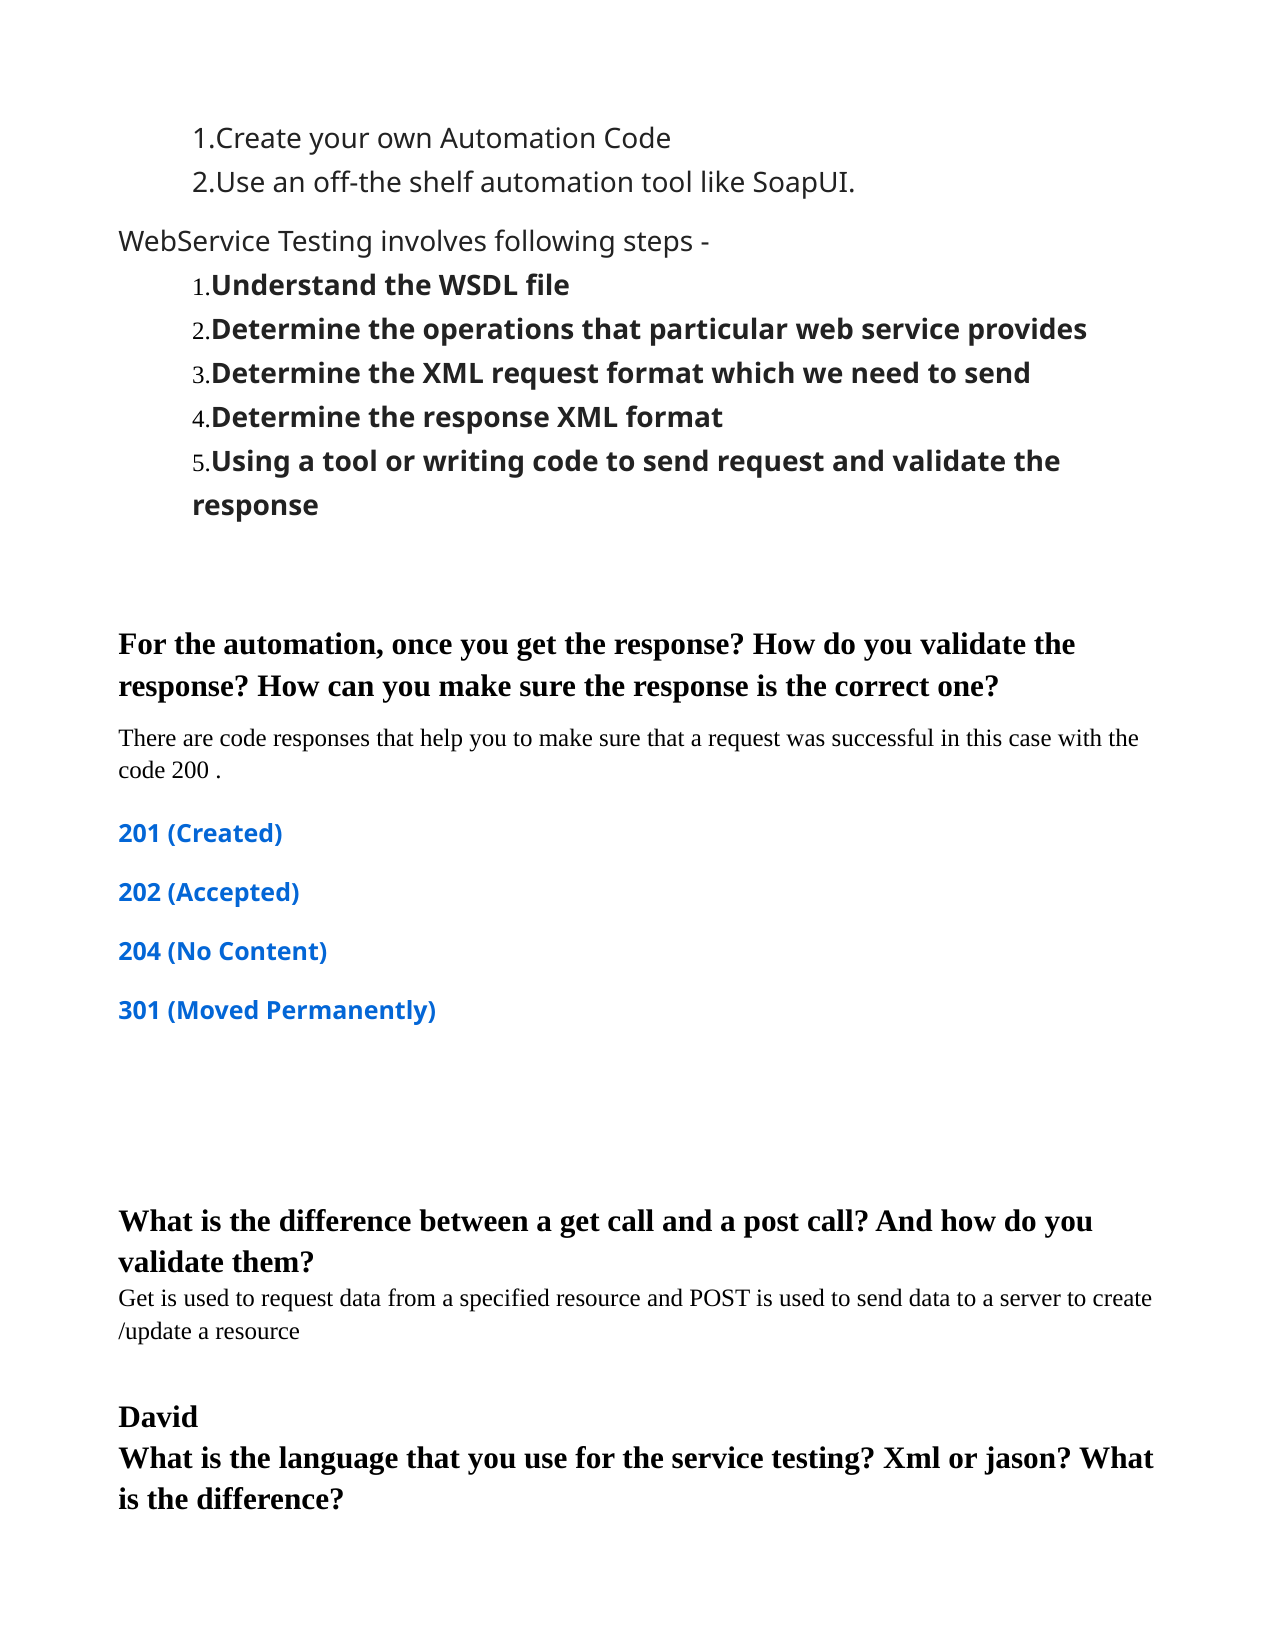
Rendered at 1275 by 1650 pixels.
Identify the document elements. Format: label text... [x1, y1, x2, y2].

text For the automation, once you get the response? How do you validate the response? How can you make sure the response is the correct one? [118, 591, 1157, 703]
text David What is the language that you use for the service testing? Xml or jason? What is the difference? [118, 1364, 1157, 1516]
subtitle 204 (No Content) [118, 934, 1157, 968]
subtitle 201 (Created) [118, 816, 1157, 850]
list Understand the WSDL file [118, 265, 1157, 303]
list Determine the XML request format which we need to send [118, 353, 1157, 391]
text What is the difference between a get call and a post call? And how do you validate them? Get is used to request data from a specified resource and POST is used to send data to a server to create /update a resource [118, 1168, 1157, 1345]
subtitle 202 (Accepted) [118, 875, 1157, 909]
list Use an off-the shelf automation tool like SoapUI. [118, 162, 1157, 201]
text There are code responses that help you to make sure that a request was successful in this case with the code 200 . [118, 723, 1157, 784]
list Using a tool or writing code to send request and validate the response [118, 441, 1157, 523]
subtitle 301 (Moved Permanently) [118, 993, 1157, 1027]
list Create your own Automation Code [118, 118, 1157, 156]
list Determine the operations that particular web service provides [118, 309, 1157, 347]
text WebService Testing involves following steps - [118, 221, 1157, 259]
list Determine the response XML format [118, 397, 1157, 435]
